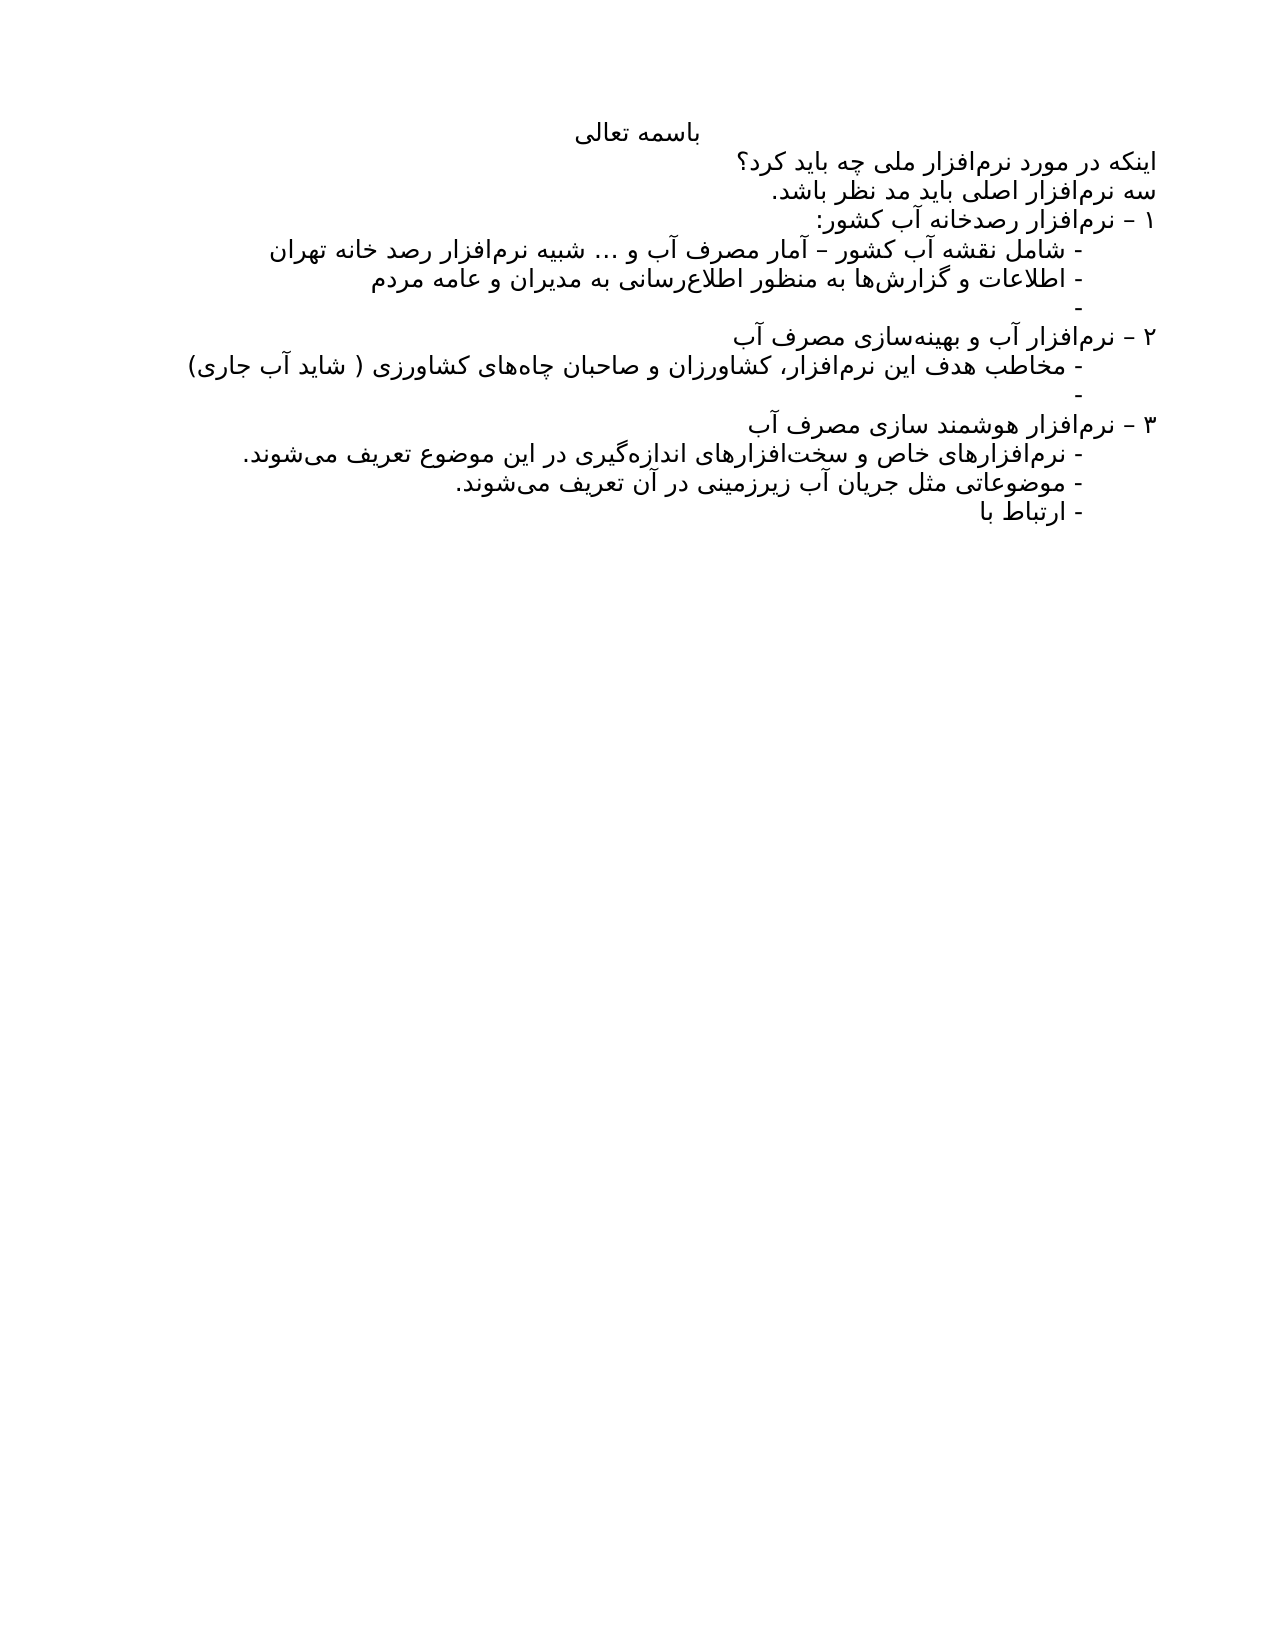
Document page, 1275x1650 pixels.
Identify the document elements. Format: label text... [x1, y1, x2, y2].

text باسمه تعالی [118, 118, 1157, 147]
text - مخاطب هدف این نرم‌افزار، کشاورزان و صاحبان چاه‌های کشاورزی ( شاید آب جاری) [118, 351, 1157, 381]
text - نرم‌افزارهای خاص و سخت‌افزارهای اندازه‌گیری در این موضوع تعریف می‌شوند. [118, 439, 1157, 468]
text - [118, 293, 1157, 322]
text ۳ – نرم‌افزار هوشمند سازی مصرف آب [118, 410, 1157, 439]
text ۲ – نرم‌افزار آب و بهینه‌سازی مصرف آب [118, 322, 1157, 351]
text سه نرم‌افزار اصلی باید مد نظر باشد. [118, 176, 1157, 206]
text ۱ – نرم‌افزار رصدخانه آب کشور: [118, 206, 1157, 235]
text - شامل نقشه آب کشور – آمار مصرف آب و … شبیه نرم‌افزار رصد خانه تهران [118, 235, 1157, 264]
text - ارتباط با [118, 497, 1157, 526]
text - موضوعاتی مثل جریان آب زیرزمینی در آن تعریف می‌شوند. [118, 468, 1157, 497]
text اینکه در مورد نرم‌افزار ملی چه باید کرد؟ [118, 147, 1157, 176]
text - اطلاعات و گزارش‌ها به منظور اطلاع‌رسانی به مدیران و عامه مردم [118, 264, 1157, 293]
text - [118, 381, 1157, 410]
